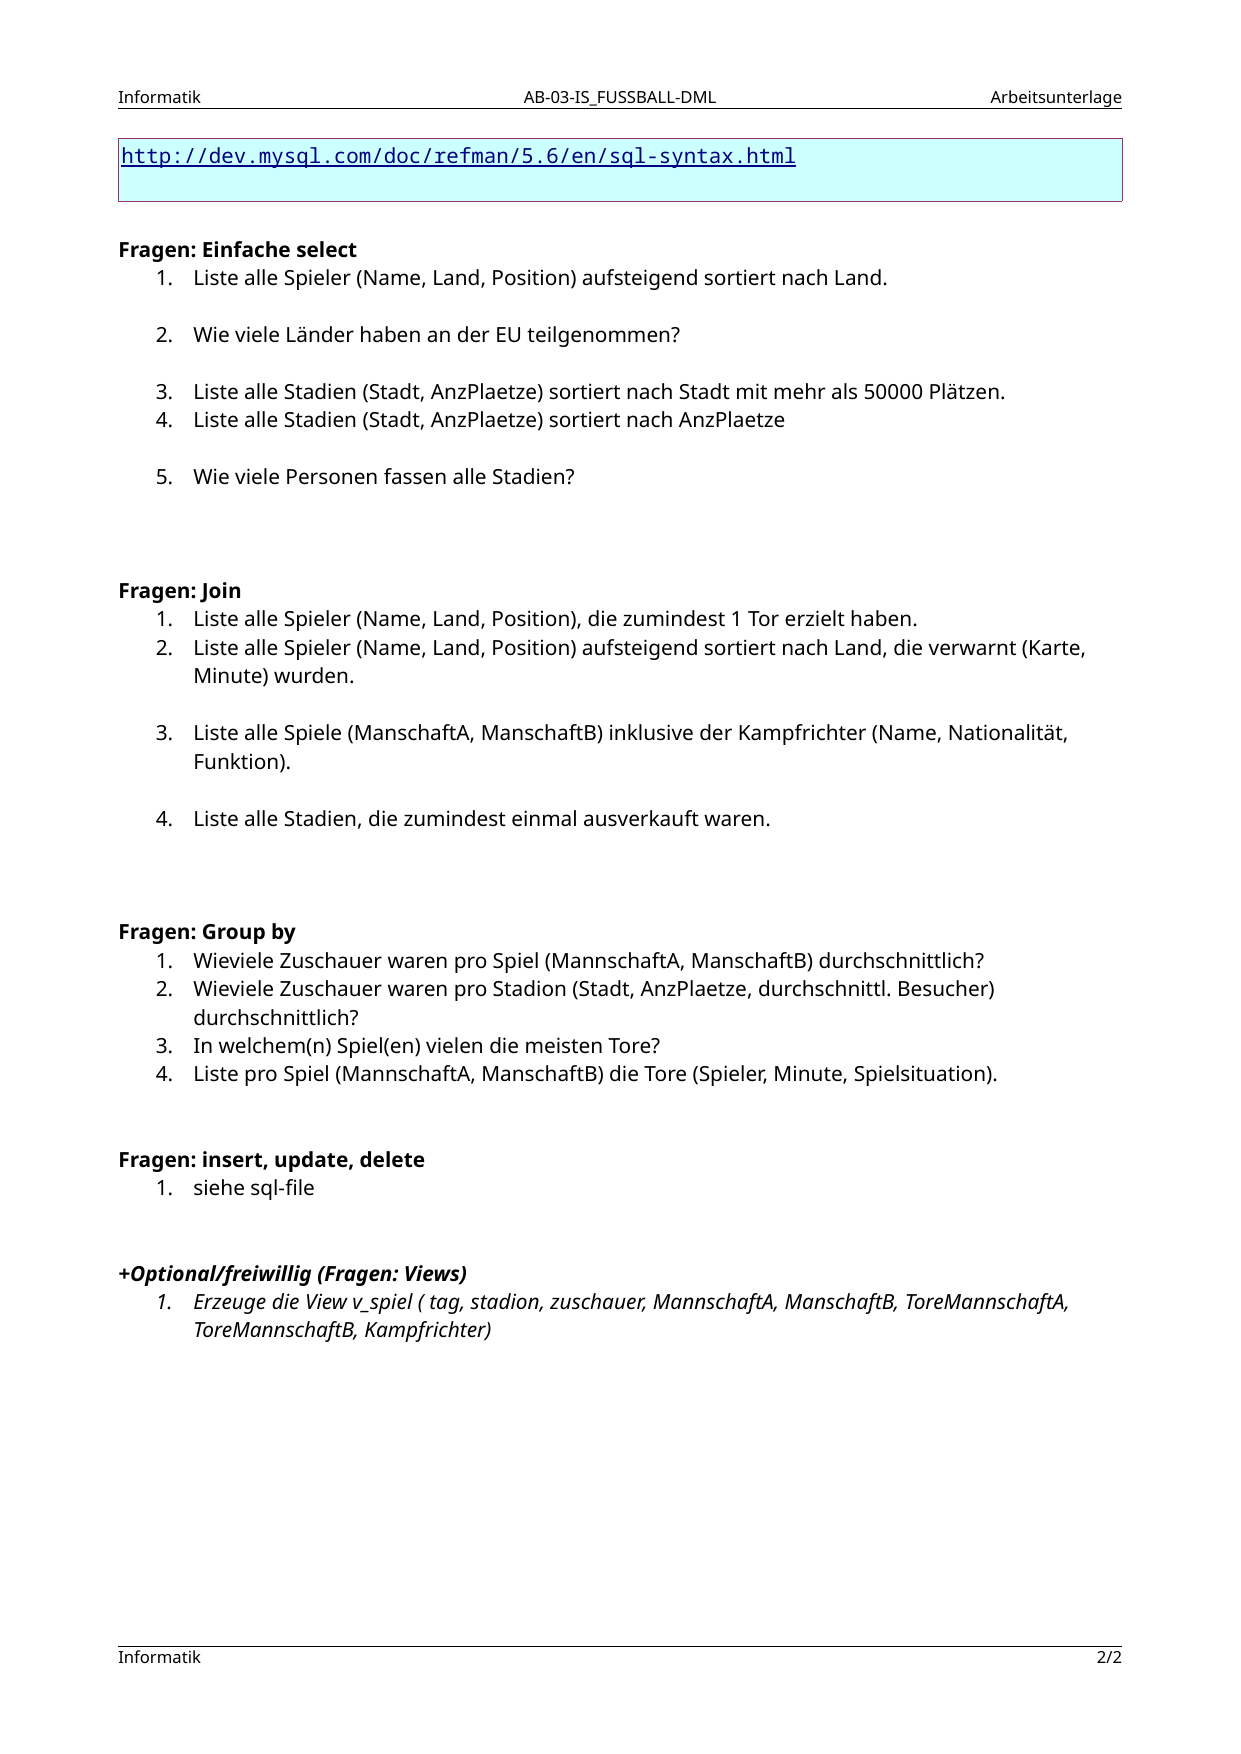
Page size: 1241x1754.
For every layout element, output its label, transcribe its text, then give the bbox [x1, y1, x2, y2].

list Liste alle Spiele (ManschaftA, ManschaftB) inklusive der Kampfrichter (Name, Nationalität, Funktion). [156, 718, 1122, 804]
list Erzeuge die View v_spiel ( tag, stadion, zuschauer, MannschaftA, ManschaftB, ToreMannschaftA, ToreMannschaftB, Kampfrichter) [156, 1287, 1122, 1344]
list Wie viele Länder haben an der EU teilgenommen? [156, 320, 1122, 377]
text http://dev.mysql.com/doc/refman/5.6/en/sql-syntax.html [119, 139, 1122, 166]
list Wieviele Zuschauer waren pro Stadion (Stadt, AnzPlaetze, durchschnittl. Besucher) durchschnittlich? [156, 974, 1122, 1031]
list Wie viele Personen fassen alle Stadien? [156, 462, 1122, 519]
text Fragen: Group by [118, 917, 1122, 946]
text Fragen: insert, update, delete [118, 1145, 1122, 1173]
list Liste alle Spieler (Name, Land, Position) aufsteigend sortiert nach Land, die verwarnt (Karte, Minute) wurden. [156, 633, 1122, 718]
list Liste alle Spieler (Name, Land, Position) aufsteigend sortiert nach Land. [156, 263, 1122, 292]
list Liste alle Spieler (Name, Land, Position), die zumindest 1 Tor erzielt haben. [156, 604, 1122, 633]
list In welchem(n) Spiel(en) vielen die meisten Tore? [156, 1031, 1122, 1059]
list Wieviele Zuschauer waren pro Spiel (MannschaftA, ManschaftB) durchschnittlich? [156, 946, 1122, 974]
text ﻿﻿ [118, 202, 1122, 235]
text Fragen: Join [118, 576, 1122, 604]
list Liste pro Spiel (MannschaftA, ManschaftB) die Tore (Spieler, Minute, Spielsituation). [156, 1059, 1122, 1088]
list Liste alle Stadien (Stadt, AnzPlaetze) sortiert nach AnzPlaetze [156, 406, 1122, 462]
list Liste alle Stadien, die zumindest einmal ausverkauft waren. [156, 804, 1122, 832]
list siehe sql-file [156, 1173, 1122, 1202]
text +Optional/freiwillig (Fragen: Views) [118, 1259, 1122, 1287]
list Liste alle Stadien (Stadt, AnzPlaetze) sortiert nach Stadt mit mehr als 50000 Plätzen. [156, 377, 1122, 406]
text Fragen: Einfache select [118, 235, 1122, 263]
